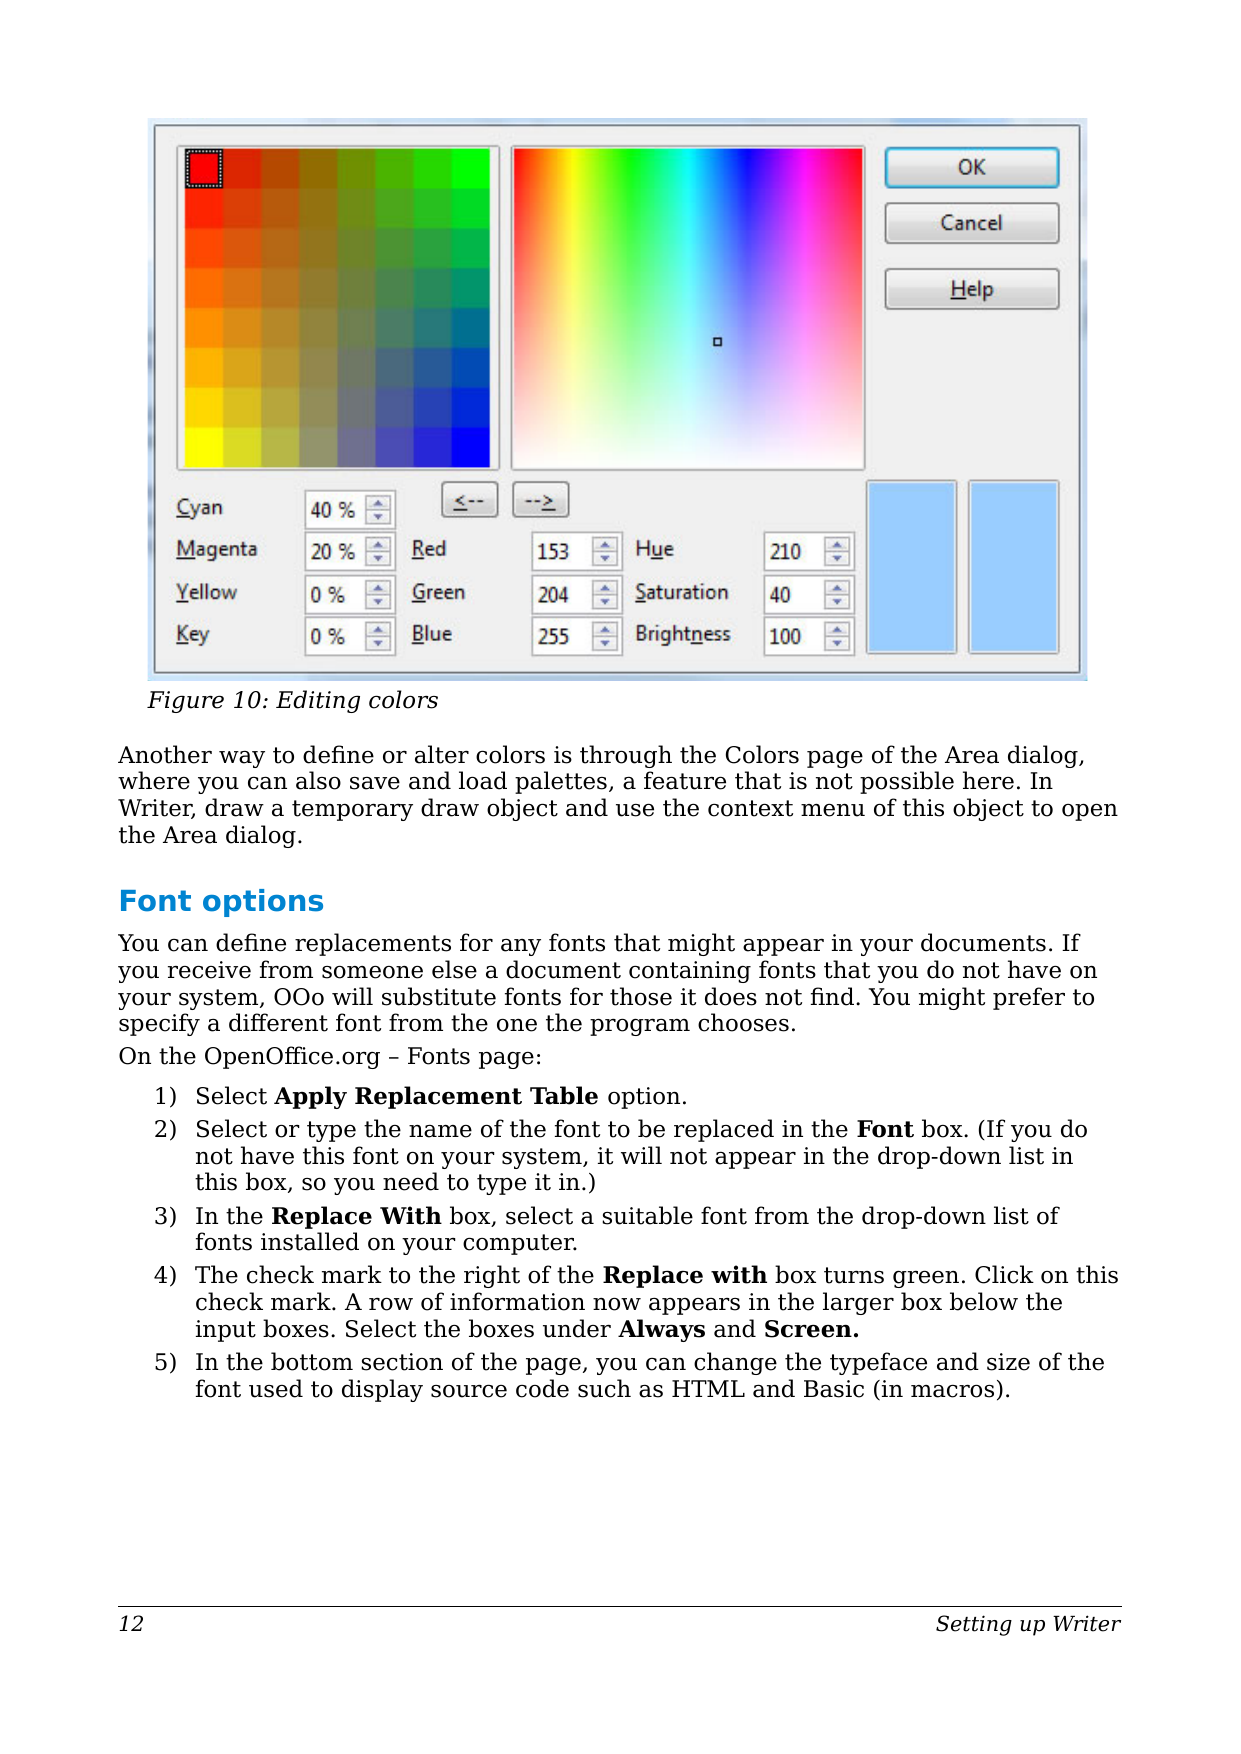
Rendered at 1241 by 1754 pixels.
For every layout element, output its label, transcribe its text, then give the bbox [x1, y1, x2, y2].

list In the bottom section of the page, you can change the typeface and size of the font used to display source code such as HTML and Basic (in macros). [177, 1349, 1122, 1403]
list Select Apply Replacement Table option. [177, 1083, 1122, 1110]
list The check mark to the right of the Replace with box turns green. Click on this check mark. A row of information now appears in the larger box below the input boxes. Select the boxes under Always and Screen. [177, 1262, 1122, 1343]
picture [147, 118, 1088, 681]
subtitle Font options [118, 884, 1122, 918]
text On the OpenOffice.org – Fonts page: [118, 1043, 1122, 1070]
text Figure 10: Editing colors [148, 687, 1093, 714]
text Another way to define or alter colors is through the Colors page of the Area dialog, where you can also save and load palettes, a feature that is not possible here. In Writer, draw a temporary draw object and use the context menu of this object to open the Area dialog. [118, 742, 1122, 848]
list In the Replace With box, select a suitable font from the drop-down list of fonts installed on your computer. [177, 1202, 1122, 1256]
list You can define replacements for any fonts that might appear in your documents. If you receive from someone else a document containing fonts that you do not have on your system, OOo will substitute fonts for those it does not find. You might prefer to specify a different font from the one the program chooses. [118, 930, 1122, 1037]
list Select or type the name of the font to be replaced in the Font box. (If you do not have this font on your system, it will not appear in the drop-down list in this box, so you need to type it in.) [177, 1116, 1122, 1196]
